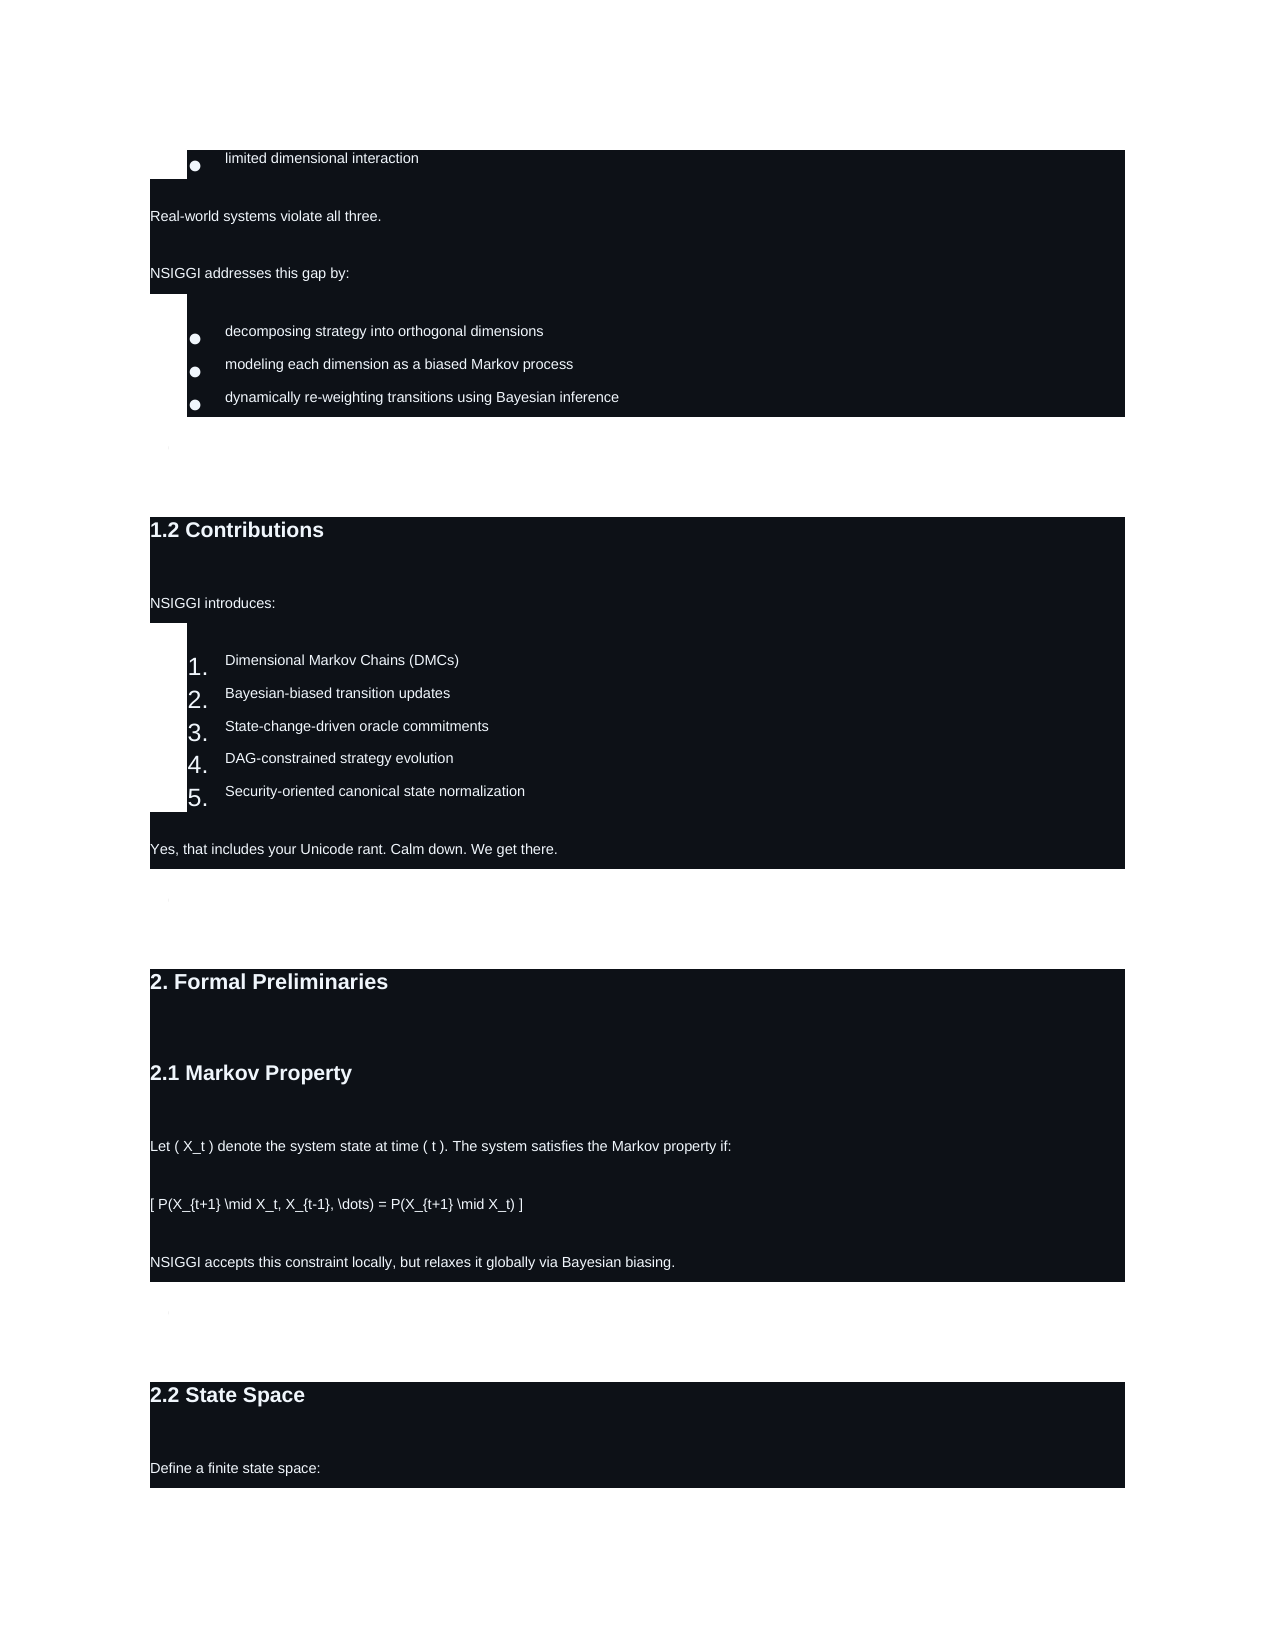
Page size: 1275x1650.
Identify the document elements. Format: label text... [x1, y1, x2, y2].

list State-change-driven oracle commitments [187, 718, 1125, 746]
list Security-oriented canonical state normalization [187, 783, 1125, 812]
subtitle 2.1 Markov Property [150, 1061, 1125, 1103]
list modeling each dimension as a biased Markov process [187, 356, 1125, 384]
list DAG-constrained strategy evolution [187, 750, 1125, 779]
subtitle 2.2 State Space [150, 1382, 1125, 1424]
text NSIGGI addresses this gap by: [150, 265, 1125, 294]
subtitle 1.2 Contributions [150, 517, 1125, 559]
text Yes, that includes your Unicode rant. Calm down. We get there. [150, 841, 1125, 869]
list decomposing strategy into orthogonal dimensions [187, 323, 1125, 352]
list Dimensional Markov Chains (DMCs) [187, 652, 1125, 681]
list dynamically re-weighting transitions using Bayesian inference [187, 388, 1125, 417]
text [ P(X_{t+1} \mid X_t, X_{t-1}, \dots) = P(X_{t+1} \mid X_t) ] [150, 1196, 1125, 1225]
text Define a finite state space: [150, 1460, 1125, 1488]
list Bayesian-biased transition updates [187, 685, 1125, 714]
list limited dimensional interaction [187, 150, 1125, 179]
subtitle 2. Formal Preliminaries [150, 969, 1125, 1013]
text NSIGGI introduces: [150, 594, 1125, 623]
text NSIGGI accepts this constraint locally, but relaxes it globally via Bayesian biasing. [150, 1254, 1125, 1282]
text Real-world systems violate all three. [150, 208, 1125, 236]
text Let ( X_t ) denote the system state at time ( t ). The system satisfies the Markov property if: [150, 1138, 1125, 1167]
